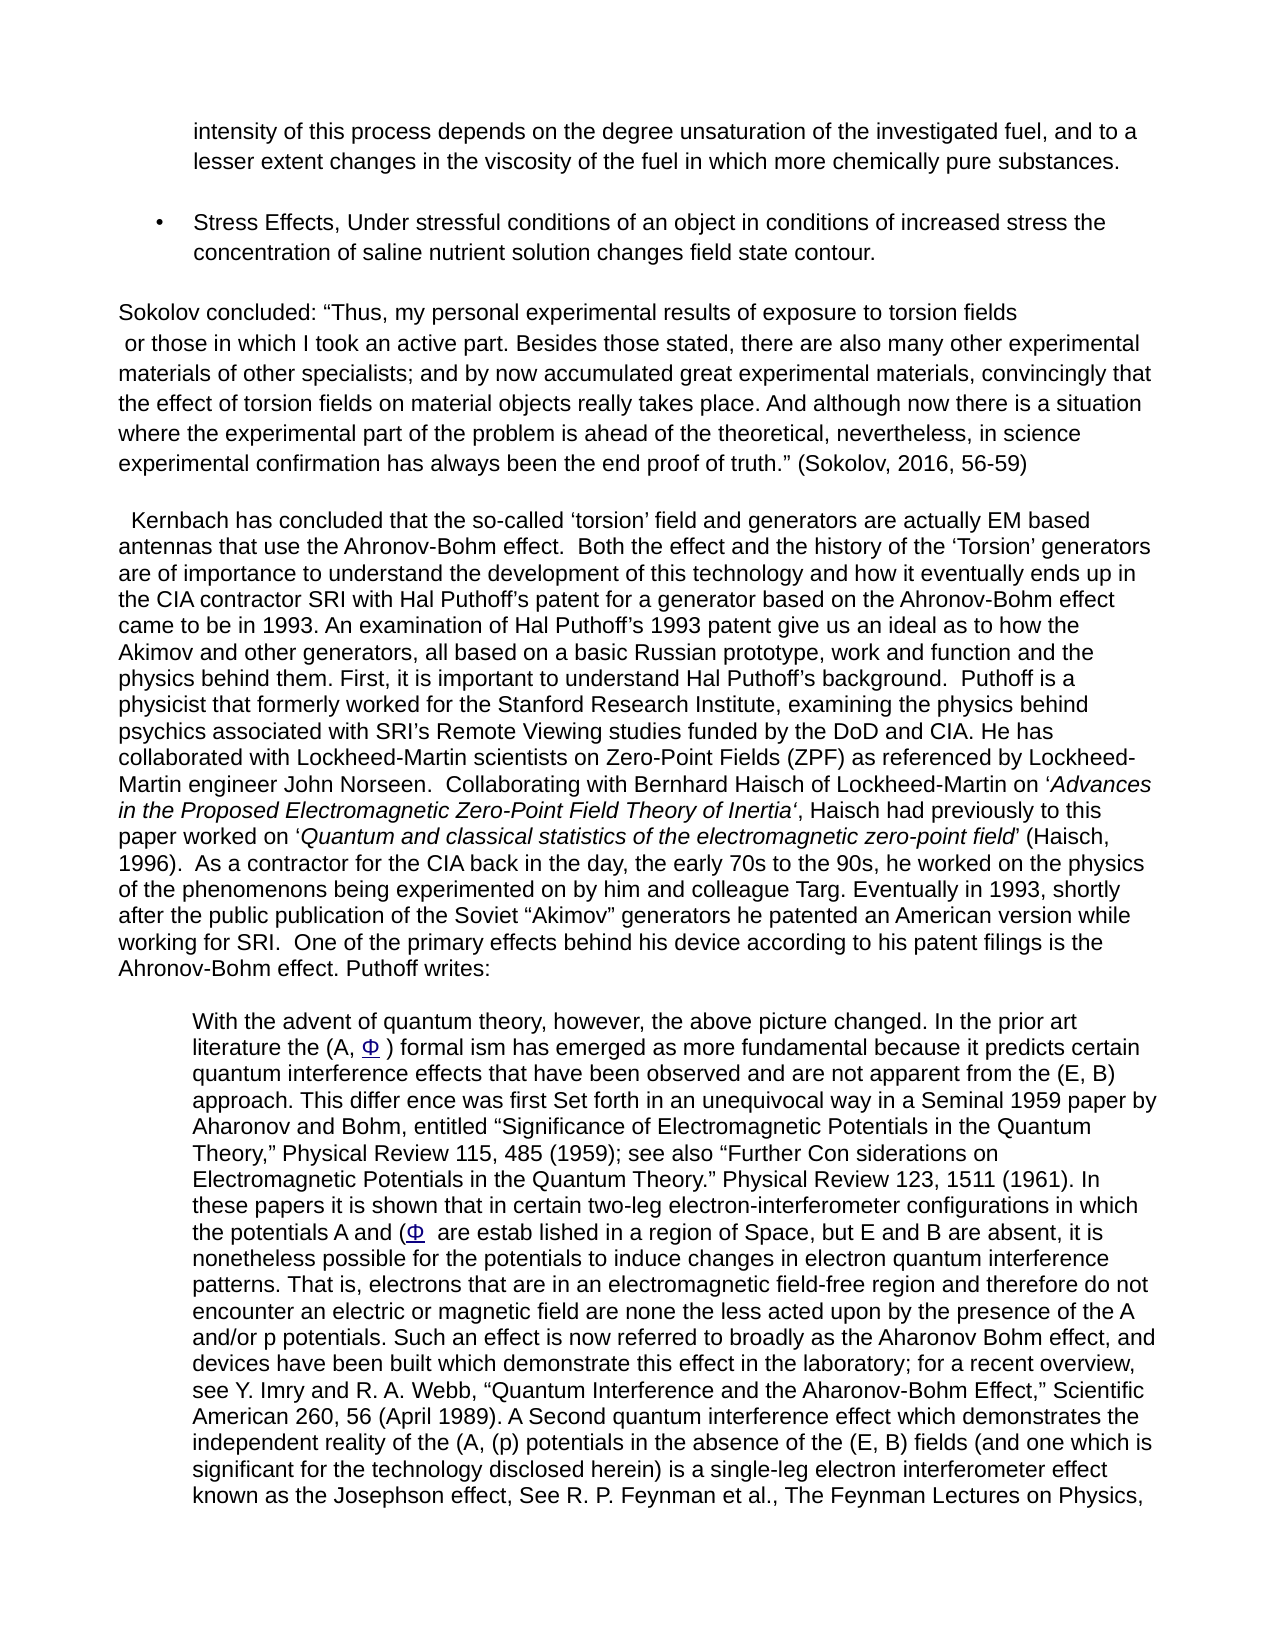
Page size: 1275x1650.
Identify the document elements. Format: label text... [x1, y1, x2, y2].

text With the advent of quantum theory, however, the above picture changed. In the prior art literature the (A, Φ ) formal ism has emerged as more fundamental because it predicts certain quantum interference effects that have been observed and are not apparent from the (E, B) approach. This differ ence was first Set forth in an unequivocal way in a Seminal 1959 paper by Aharonov and Bohm, entitled “Significance of Electromagnetic Potentials in the Quantum Theory,” Physical Review 115, 485 (1959); see also “Further Con siderations on Electromagnetic Potentials in the Quantum Theory.” Physical Review 123, 1511 (1961). In these papers it is shown that in certain two-leg electron-interferometer configurations in which the potentials A and (Φ are estab lished in a region of Space, but E and B are absent, it is nonetheless possible for the potentials to induce changes in electron quantum interference patterns. That is, electrons that are in an electromagnetic field-free region and therefore do not encounter an electric or magnetic field are none the less acted upon by the presence of the A and/or p potentials. Such an effect is now referred to broadly as the Aharonov Bohm effect, and devices have been built which demonstrate this effect in the laboratory; for a recent overview, see Y. Imry and R. A. Webb, “Quantum Interference and the Aharonov-Bohm Effect,” Scientific American 260, 56 (April 1989). A Second quantum interference effect which demonstrates the independent reality of the (A, (p) potentials in the absence of the (E, B) fields (and one which is significant for the technology disclosed herein) is a single-leg electron interferometer effect known as the Josephson effect, See R. P. Feynman et al., The Feynman Lectures on Physics, [192, 1008, 1157, 1508]
text Kernbach has concluded that the so-called ‘torsion’ field and generators are actually EM based antennas that use the Ahronov-Bohm effect. Both the effect and the history of the ‘Torsion’ generators are of importance to understand the development of this technology and how it eventually ends up in the CIA contractor SRI with Hal Puthoff’s patent for a generator based on the Ahronov-Bohm effect came to be in 1993. An examination of Hal Puthoff’s 1993 patent give us an ideal as to how the Akimov and other generators, all based on a basic Russian prototype, work and function and the physics behind them. First, it is important to understand Hal Puthoff’s background. Puthoff is a physicist that formerly worked for the Stanford Research Institute, examining the physics behind psychics associated with SRI’s Remote Viewing studies funded by the DoD and CIA. He has collaborated with Lockheed-Martin scientists on Zero-Point Fields (ZPF) as referenced by Lockheed-Martin engineer John Norseen. Collaborating with Bernhard Haisch of Lockheed-Martin on ‘Advances in the Proposed Electromagnetic Zero-Point Field Theory of Inertia‘, Haisch had previously to this paper worked on ‘Quantum and classical statistics of the electromagnetic zero-point field’ (Haisch, 1996). As a contractor for the CIA back in the day, the early 70s to the 90s, he worked on the physics of the phenomenons being experimented on by him and colleague Targ. Eventually in 1993, shortly after the public publication of the Soviet “Akimov” generators he patented an American version while working for SRI. One of the primary effects behind his device according to his patent filings is the Ahronov-Bohm effect. Puthoff writes: [118, 507, 1157, 981]
list Stress Effects, Under stressful conditions of an object in conditions of increased stress the concentration of saline nutrient solution changes field state contour. [156, 209, 1157, 265]
text experimental confirmation has always been the end proof of truth.” (Sokolov, 2016, 56-59) [118, 450, 1157, 477]
list intensity of this process depends on the degree unsaturation of the investigated fuel, and to a lesser extent changes in the viscosity of the fuel in which more chemically pure substances. [156, 118, 1157, 175]
text Sokolov concluded: “Thus, my personal experimental results of exposure to torsion fields [118, 299, 1157, 326]
text or those in which I took an active part. Besides those stated, there are also many other experimental materials of other specialists; and by now accumulated great experimental materials, convincingly that the effect of torsion fields on material objects really takes place. And although now there is a situation where the experimental part of the problem is ahead of the theoretical, nevertheless, in science [118, 329, 1157, 447]
